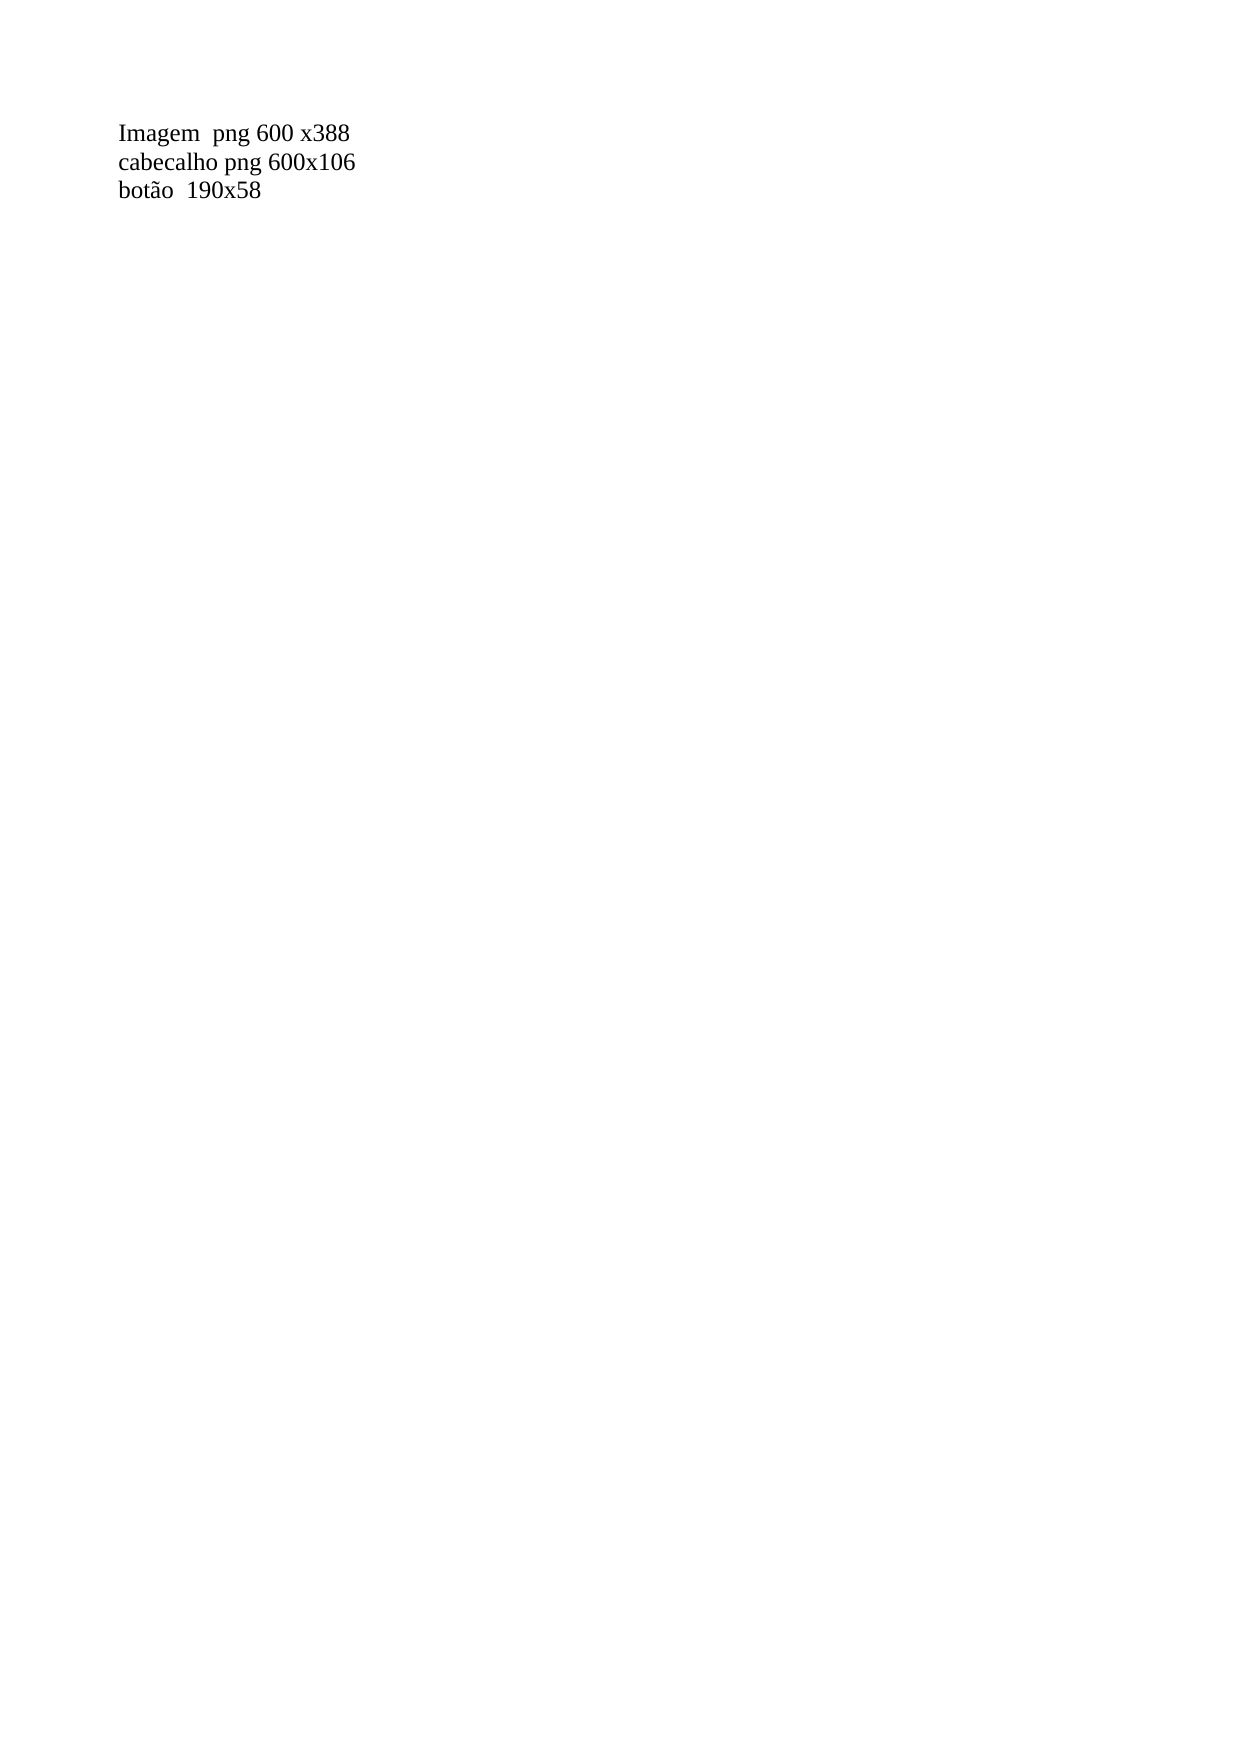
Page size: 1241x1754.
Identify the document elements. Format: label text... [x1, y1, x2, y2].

text cabecalho png 600x106 [118, 147, 1122, 176]
text Imagem png 600 x388 [118, 118, 1122, 147]
text botão 190x58 [118, 176, 1122, 204]
